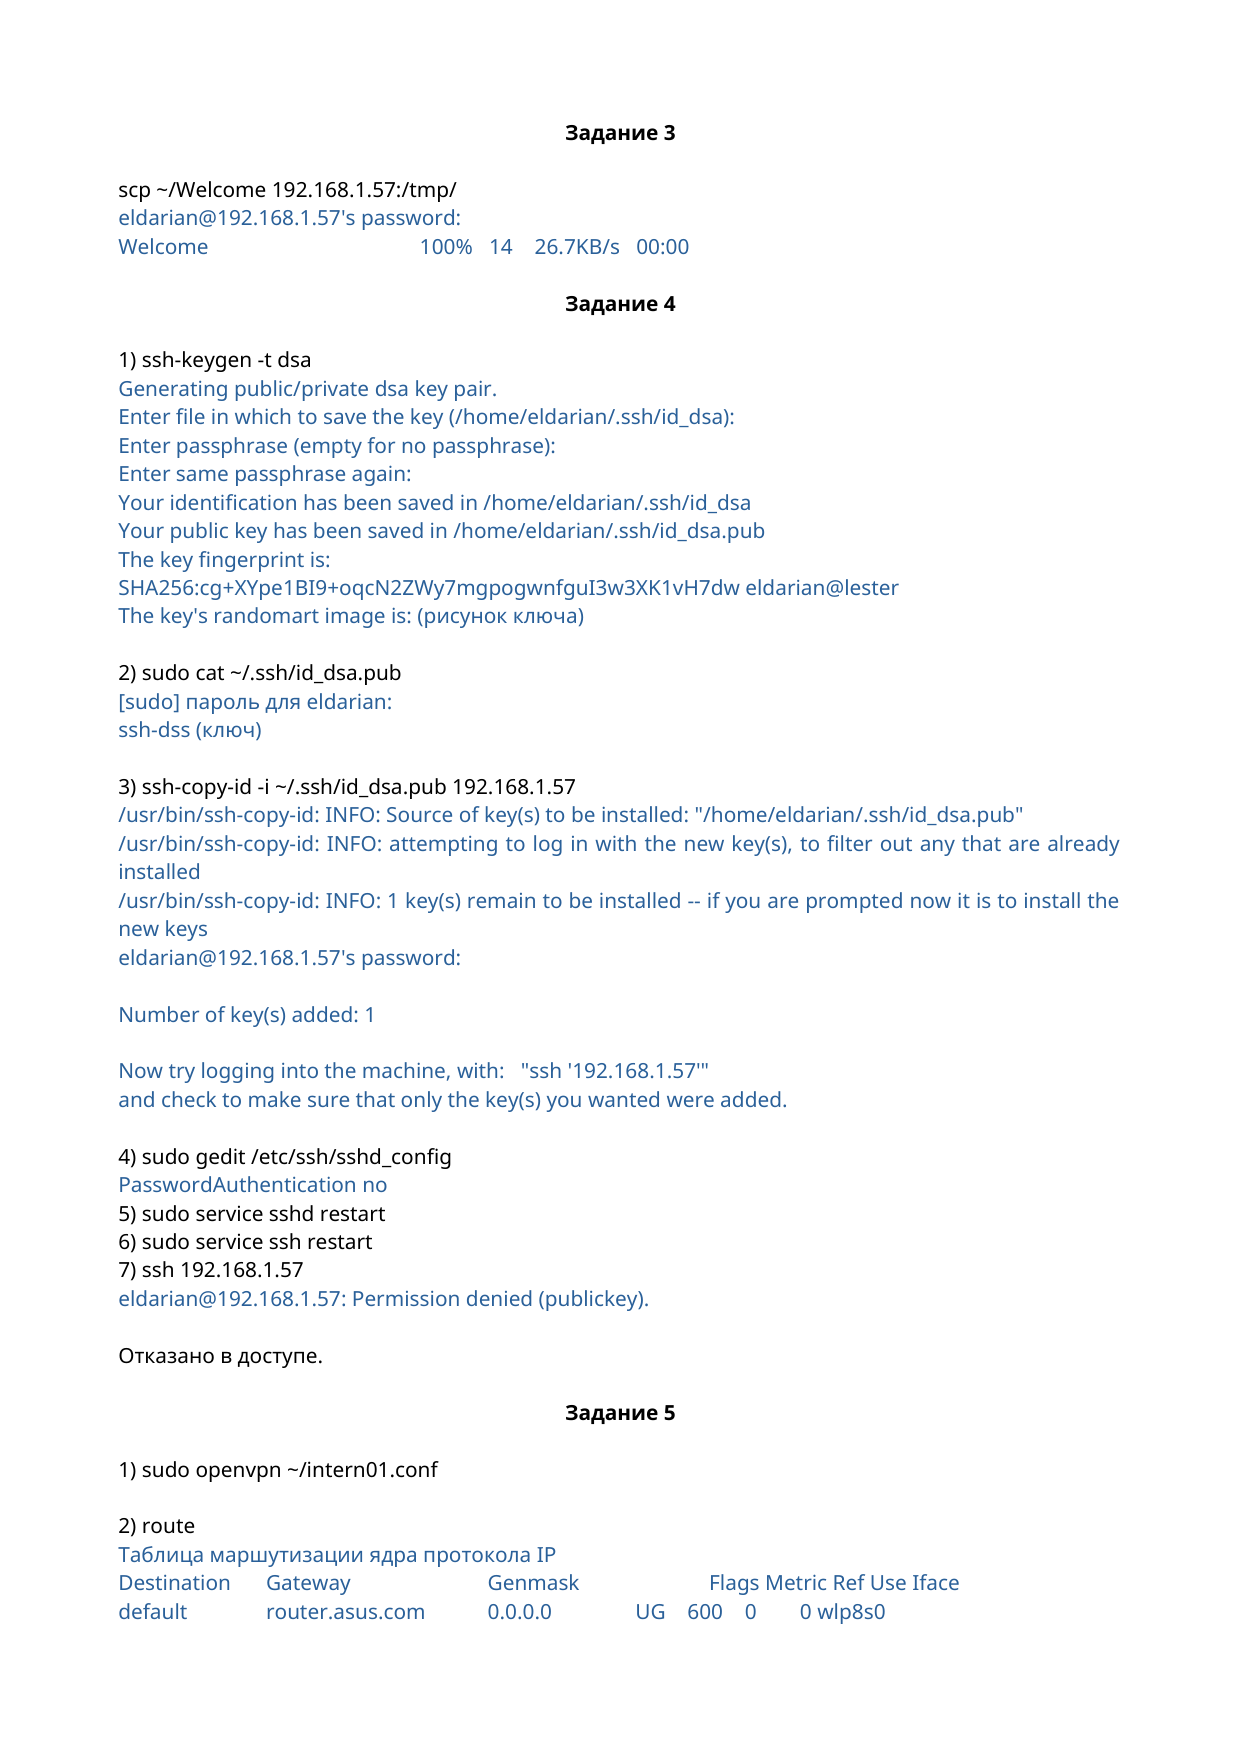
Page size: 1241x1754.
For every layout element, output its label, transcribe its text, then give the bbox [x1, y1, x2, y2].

text Таблица маршутизации ядра протокола IP [118, 1540, 1122, 1568]
text and check to make sure that only the key(s) you wanted were added. [118, 1085, 1122, 1113]
text Enter file in which to save the key (/home/eldarian/.ssh/id_dsa): [118, 402, 1122, 431]
text The key fingerprint is: [118, 545, 1122, 573]
text 5) sudo service sshd restart [118, 1199, 1122, 1227]
text /usr/bin/ssh-copy-id: INFO: attempting to log in with the new key(s), to filter out any that are already installed [118, 829, 1122, 886]
text [sudo] пароль для eldarian: [118, 687, 1122, 715]
text 7) ssh 192.168.1.57 [118, 1256, 1122, 1284]
text scp ~/Welcome 192.168.1.57:/tmp/ [118, 175, 1122, 203]
text 6) sudo service ssh restart [118, 1227, 1122, 1256]
text Enter same passphrase again: [118, 459, 1122, 488]
text eldarian@192.168.1.57's password: [118, 943, 1122, 971]
text Welcome 100% 14 26.7KB/s 00:00 [118, 232, 1122, 260]
text 2) sudo cat ~/.ssh/id_dsa.pub [118, 658, 1122, 687]
text PasswordAuthentication no [118, 1170, 1122, 1199]
text Отказано в доступе. [118, 1341, 1122, 1369]
text Your identification has been saved in /home/eldarian/.ssh/id_dsa [118, 488, 1122, 516]
text ssh-dss (ключ) [118, 715, 1122, 744]
text eldarian@192.168.1.57: Permission denied (publickey). [118, 1284, 1122, 1312]
text The key's randomart image is: (рисунок ключа) [118, 602, 1122, 630]
text Now try logging into the machine, with: "ssh '192.168.1.57'" [118, 1057, 1122, 1085]
text Destination Gateway Genmask Flags Metric Ref Use Iface [118, 1568, 1122, 1597]
text 1) ssh-keygen -t dsa [118, 346, 1122, 374]
text 4) sudo gedit /etc/ssh/sshd_config [118, 1142, 1122, 1170]
text Enter passphrase (empty for no passphrase): [118, 431, 1122, 459]
text 2) route [118, 1512, 1122, 1540]
text 1) sudo openvpn ~/intern01.conf [118, 1455, 1122, 1483]
text Задание 4 [118, 289, 1122, 317]
text Number of key(s) added: 1 [118, 1000, 1122, 1028]
text SHA256:cg+XYpe1BI9+oqcN2ZWy7mgpogwnfguI3w3XK1vH7dw eldarian@lester [118, 573, 1122, 602]
text eldarian@192.168.1.57's password: [118, 203, 1122, 232]
text Generating public/private dsa key pair. [118, 374, 1122, 402]
text Your public key has been saved in /home/eldarian/.ssh/id_dsa.pub [118, 516, 1122, 545]
text /usr/bin/ssh-copy-id: INFO: 1 key(s) remain to be installed -- if you are prompted now it is to install the new keys [118, 886, 1122, 943]
text /usr/bin/ssh-copy-id: INFO: Source of key(s) to be installed: "/home/eldarian/.ssh/id_dsa.pub" [118, 801, 1122, 829]
text 3) ssh-copy-id -i ~/.ssh/id_dsa.pub 192.168.1.57 [118, 772, 1122, 801]
text Задание 3 [118, 118, 1122, 147]
text default router.asus.com 0.0.0.0 UG 600 0 0 wlp8s0 [118, 1597, 1122, 1625]
text Задание 5 [118, 1398, 1122, 1426]
